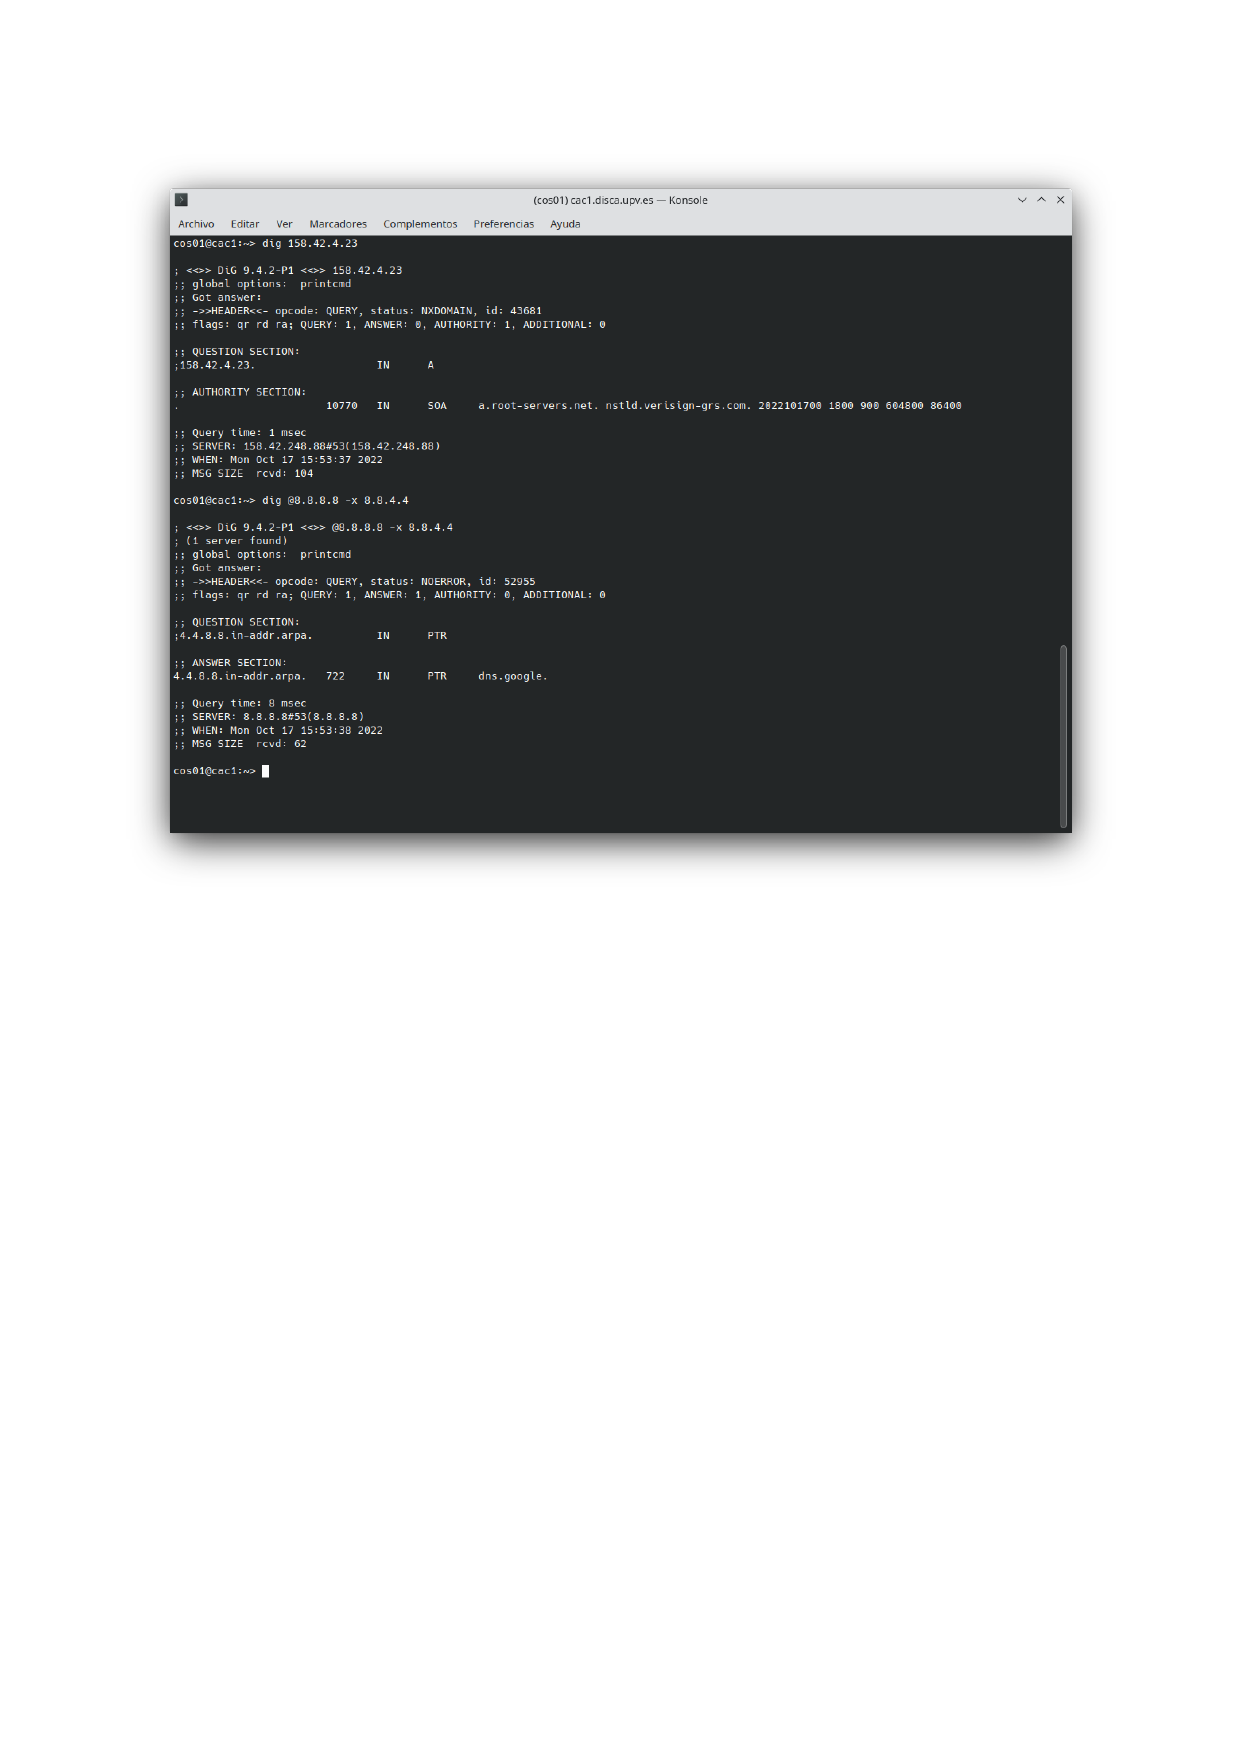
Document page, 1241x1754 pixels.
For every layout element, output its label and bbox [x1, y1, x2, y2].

picture [118, 146, 1123, 894]
